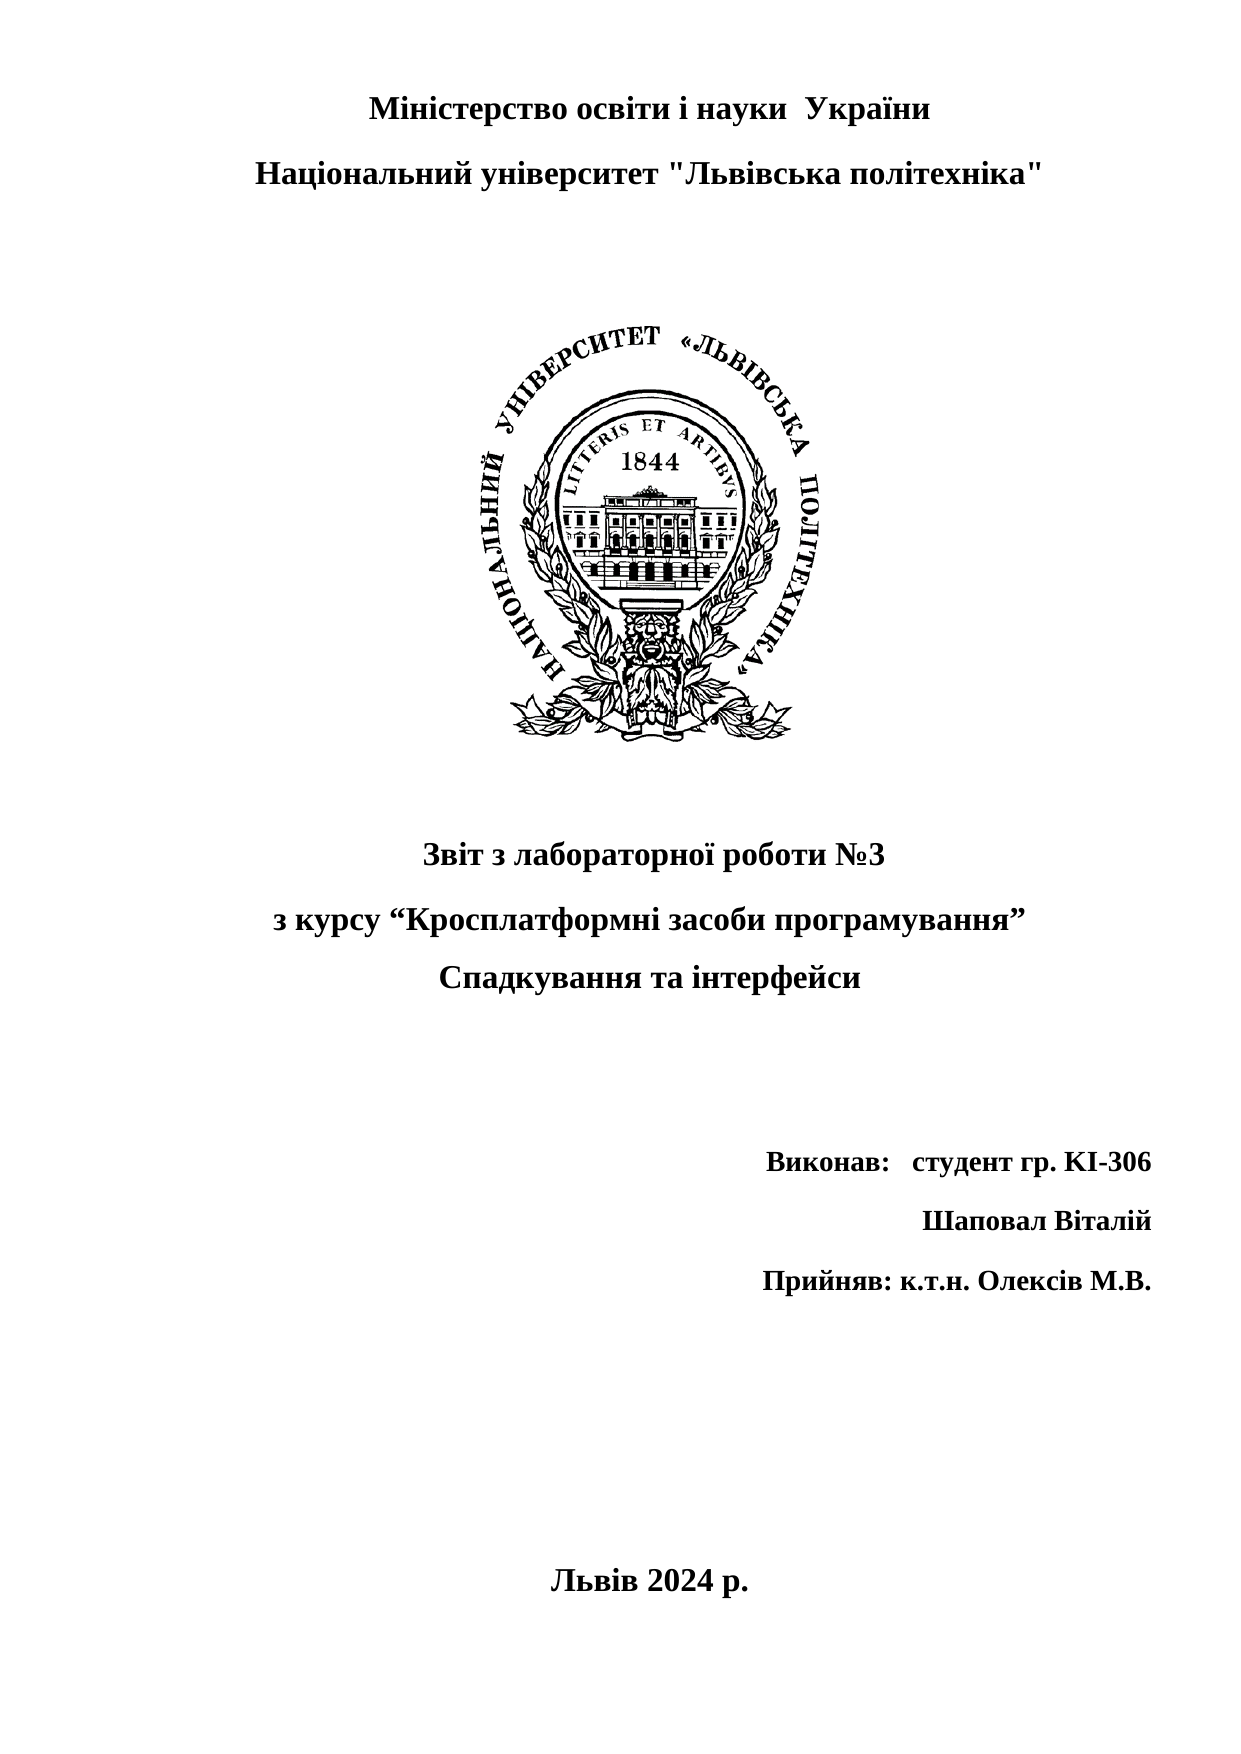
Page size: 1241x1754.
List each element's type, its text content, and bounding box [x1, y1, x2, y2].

text Шаповал Віталій [148, 1203, 1152, 1237]
text Національний університет "Львівська політехніка" [148, 153, 1152, 192]
picture [480, 326, 819, 744]
text з курсу “Кросплатформні засоби програмування” [148, 899, 1152, 938]
text Міністерство освіти і науки України [148, 88, 1152, 127]
text Львів 2024 р. [148, 1560, 1152, 1598]
text Звіт з лабораторної роботи №3 [148, 834, 1152, 873]
text Спадкування та інтерфейси [148, 957, 1152, 995]
text Виконав: студент гр. KІ-306 [148, 1144, 1152, 1178]
text Прийняв: к.т.н. Олексів М.В. [148, 1263, 1152, 1296]
